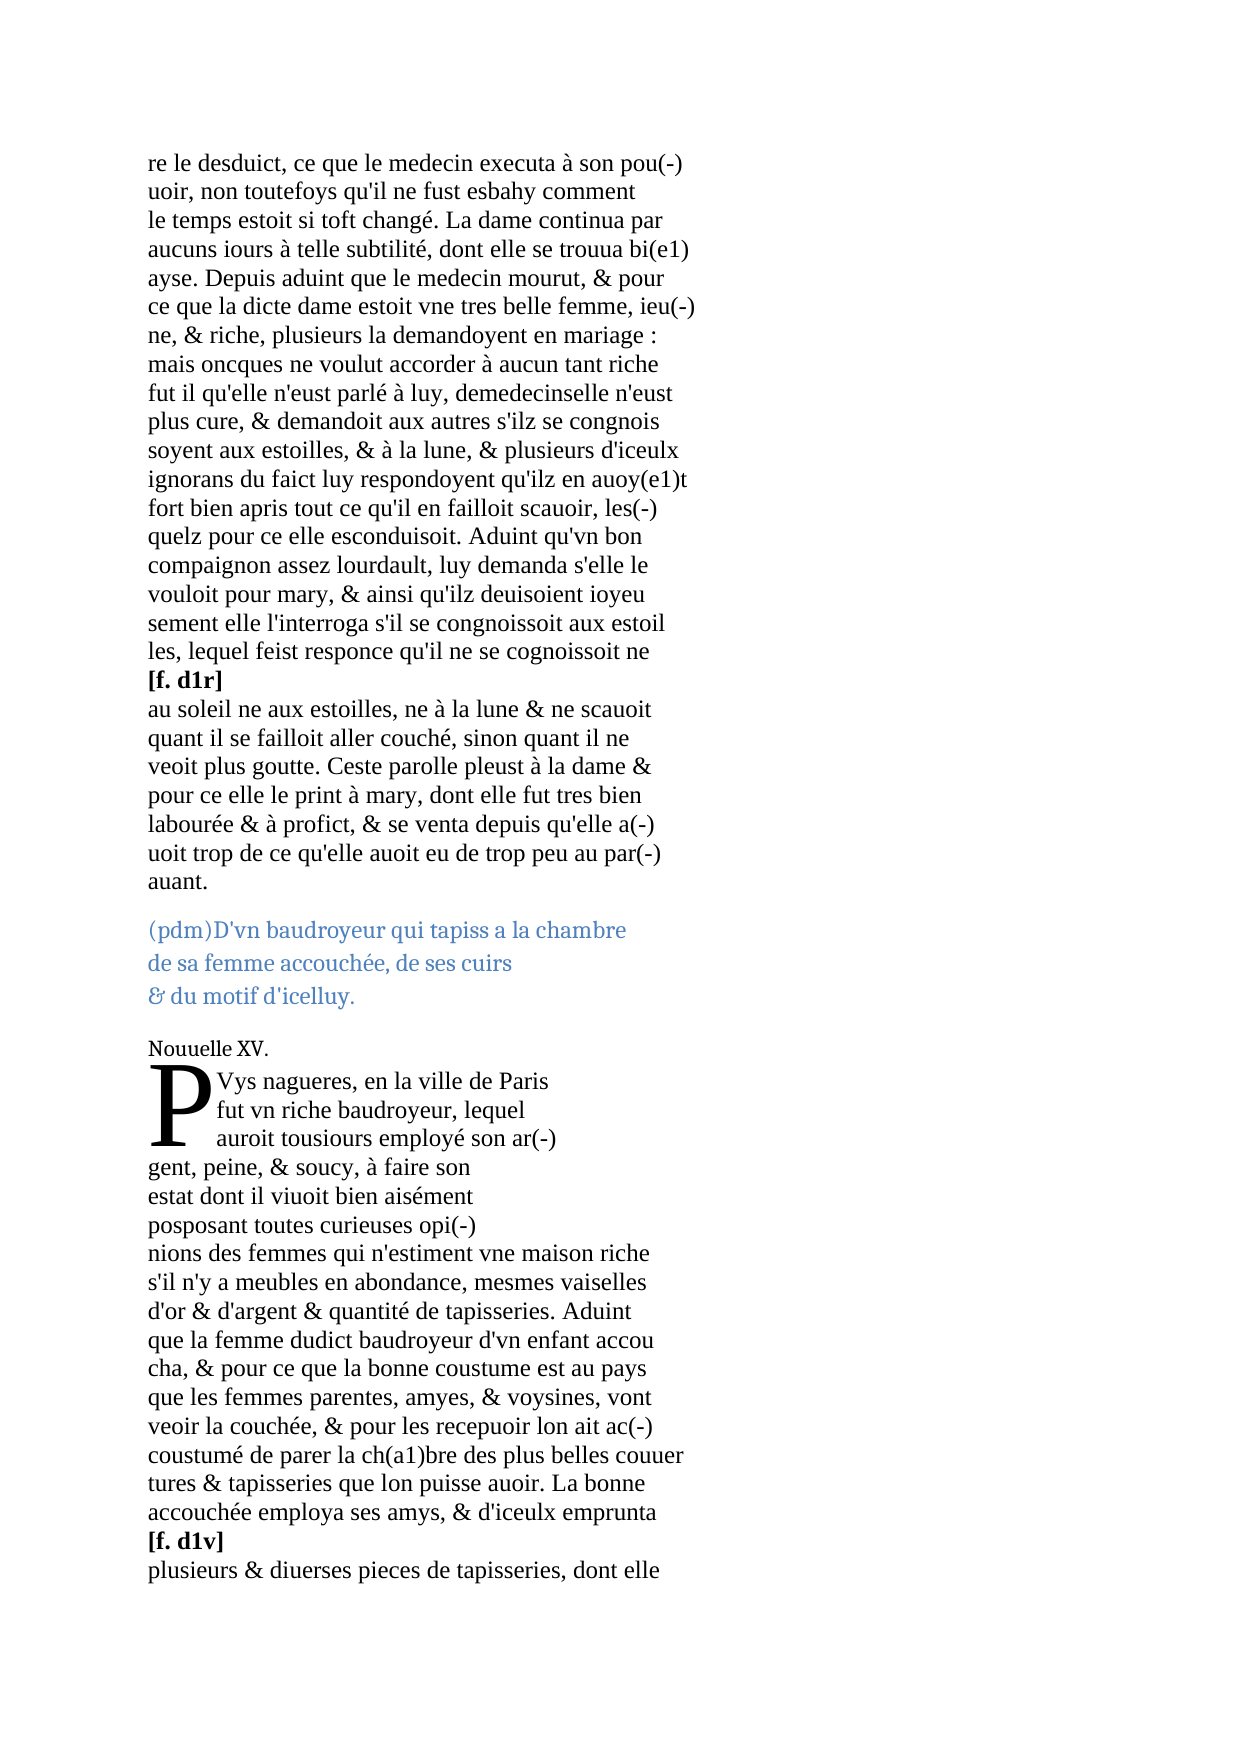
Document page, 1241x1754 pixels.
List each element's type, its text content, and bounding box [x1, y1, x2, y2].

subtitle Nouuelle XV. [148, 1036, 1093, 1062]
text re le desduict, ce que le medecin executa à son pou(-) uoir, non toutefoys qu'il ne fust esbahy comment le temps estoit si toft changé. La dame continua par aucuns iours à telle subtilité, dont elle se trouua bi(e1) ayse. Depuis aduint que le medecin mourut, & pour ce que la dicte dame estoit vne tres belle femme, ieu(-) ne, & riche, plusieurs la demandoyent en mariage : mais oncques ne voulut accorder à aucun tant riche fut il qu'elle n'eust parlé à luy, demedecinselle n'eust plus cure, & demandoit aux autres s'ilz se congnois soyent aux estoilles, & à la lune, & plusieurs d'iceulx ignorans du faict luy respondoyent qu'ilz en auoy(e1)t fort bien apris tout ce qu'il en failloit scauoir, les(-) quelz pour ce elle esconduisoit. Aduint qu'vn bon compaignon assez lourdault, luy demanda s'elle le vouloit pour mary, & ainsi qu'ilz deuisoient ioyeu sement elle l'interroga s'il se congnoissoit aux estoil les, lequel feist responce qu'il ne se cognoissoit ne [f. d1r] au soleil ne aux estoilles, ne à la lune & ne scauoit quant il se failloit aller couché, sinon quant il ne veoit plus goutte. Ceste parolle pleust à la dame & pour ce elle le print à mary, dont elle fut tres bien labourée & à profict, & se venta depuis qu'elle a(-) uoit trop de ce qu'elle auoit eu de trop peu au par(-) auant. [148, 148, 1093, 895]
text PVys nagueres, en la ville de Paris fut vn riche baudroyeur, lequel auroit tousiours employé son ar(-) gent, peine, & soucy, à faire son estat dont il viuoit bien aisément posposant toutes curieuses opi(-) nions des femmes qui n'estiment vne maison riche s'il n'y a meubles en abondance, mesmes vaiselles d'or & d'argent & quantité de tapisseries. Aduint que la femme dudict baudroyeur d'vn enfant accou cha, & pour ce que la bonne coustume est au pays que les femmes parentes, amyes, & voysines, vont veoir la couchée, & pour les recepuoir lon ait ac(-) coustumé de parer la ch(a1)bre des plus belles couuer tures & tapisseries que lon puisse auoir. La bonne accouchée employa ses amys, & d'iceulx emprunta [f. d1v] plusieurs & diuerses pieces de tapisseries, dont elle [148, 1066, 1093, 1583]
subtitle (pdm)D'vn baudroyeur qui tapiss a la chambre de sa femme accouchée, de ses cuirs & du motif d'icelluy. [148, 916, 1093, 1011]
